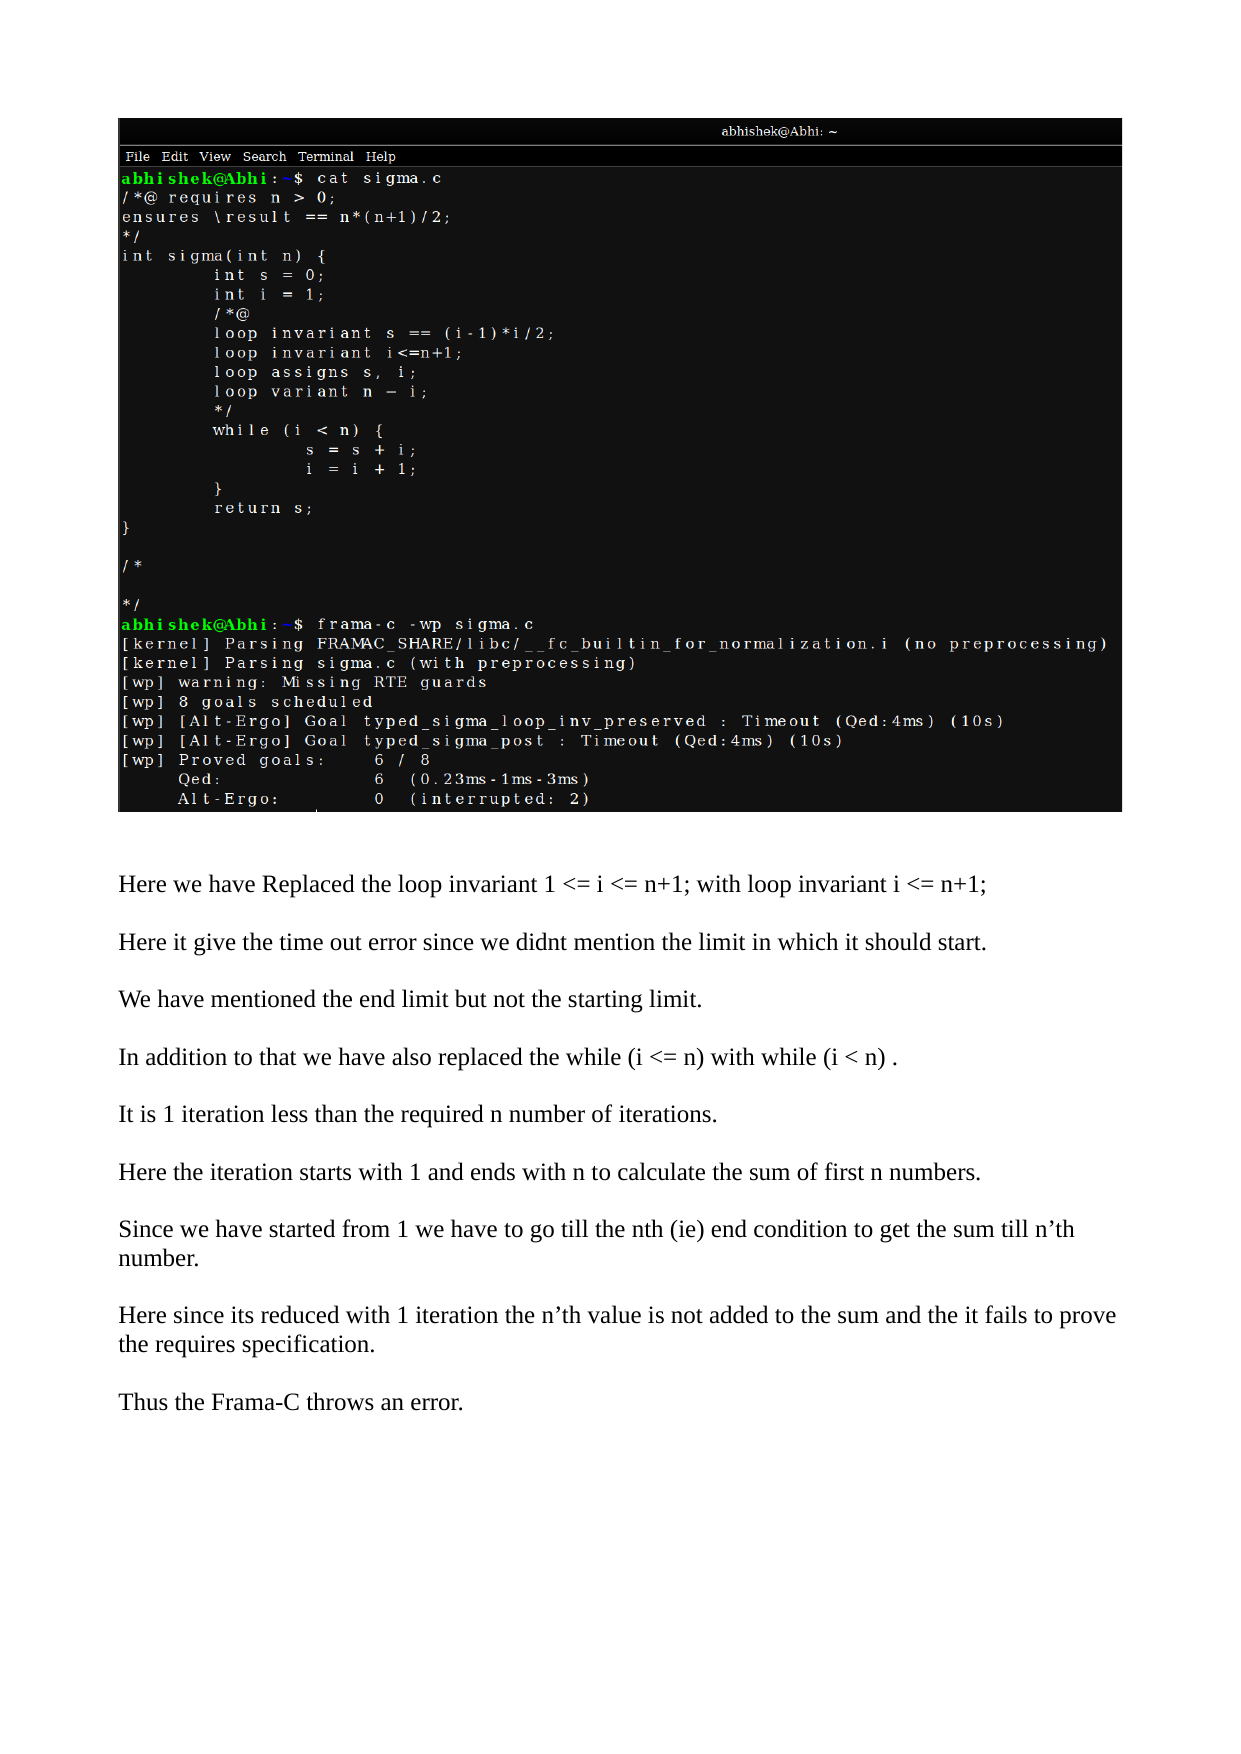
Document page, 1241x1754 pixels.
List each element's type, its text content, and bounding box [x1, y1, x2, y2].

text Here since its reduced with 1 iteration the n’th value is not added to the sum and the it fails to prove the requires specification. [118, 1301, 1122, 1358]
text It is 1 iteration less than the required n number of iterations. [118, 1099, 1122, 1128]
text In addition to that we have also replaced the while (i <= n) with while (i < n) . [118, 1042, 1122, 1071]
text Here the iteration starts with 1 and ends with n to calculate the sum of first n numbers. [118, 1157, 1122, 1186]
text Here we have Replaced the loop invariant 1 <= i <= n+1; with loop invariant i <= n+1; [118, 869, 1122, 898]
text Thus the Frama-C throws an error. [118, 1387, 1122, 1416]
text Here it give the time out error since we didnt mention the limit in which it should start. [118, 927, 1122, 956]
text We have mentioned the end limit but not the starting limit. [118, 984, 1122, 1013]
picture [118, 118, 1123, 812]
text Since we have started from 1 we have to go till the nth (ie) end condition to get the sum till n’th number. [118, 1214, 1122, 1272]
